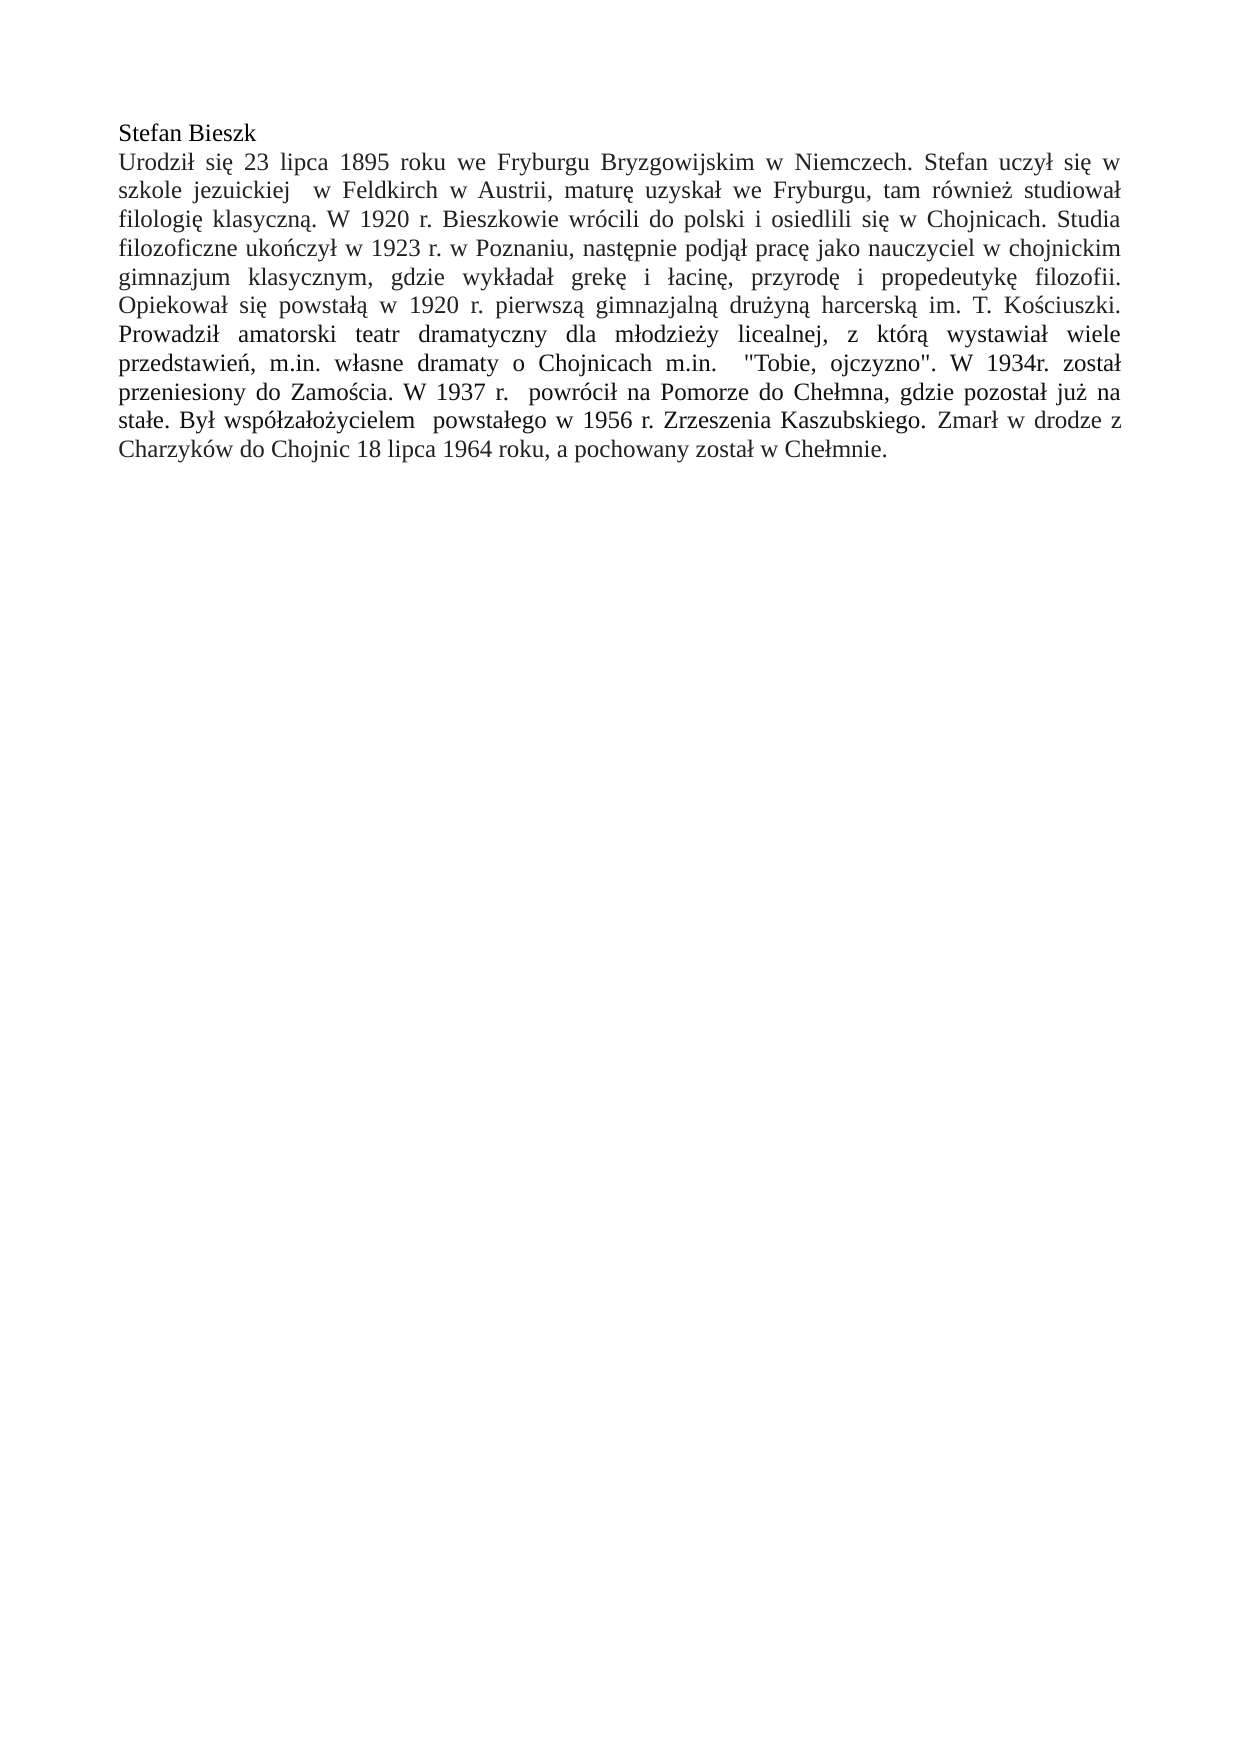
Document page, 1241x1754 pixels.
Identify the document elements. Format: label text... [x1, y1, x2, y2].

text Urodził się 23 lipca 1895 roku we Fryburgu Bryzgowijskim w Niemczech. Stefan uczył się w szkole jezuickiej w Feldkirch w Austrii, maturę uzyskał we Fryburgu, tam również studiował filologię klasyczną. W 1920 r. Bieszkowie wrócili do polski i osiedlili się w Chojnicach. Studia filozoficzne ukończył w 1923 r. w Poznaniu, następnie podjął pracę jako nauczyciel w chojnickim gimnazjum klasycznym, gdzie wykładał grekę i łacinę, przyrodę i propedeutykę filozofii. Opiekował się powstałą w 1920 r. pierwszą gimnazjalną drużyną harcerską im. T. Kościuszki. Prowadził amatorski teatr dramatyczny dla młodzieży licealnej, z którą wystawiał wiele przedstawień, m.in. własne dramaty o Chojnicach m.in. "Tobie, ojczyzno". W 1934r. został przeniesiony do Zamościa. W 1937 r. powrócił na Pomorze do Chełmna, gdzie pozostał już na stałe. Był współzałożycielem powstałego w 1956 r. Zrzeszenia Kaszubskiego. Zmarł w drodze z Charzyków do Chojnic 18 lipca 1964 roku, a pochowany został w Chełmnie. [118, 147, 1122, 463]
text Stefan Bieszk [118, 118, 1122, 147]
